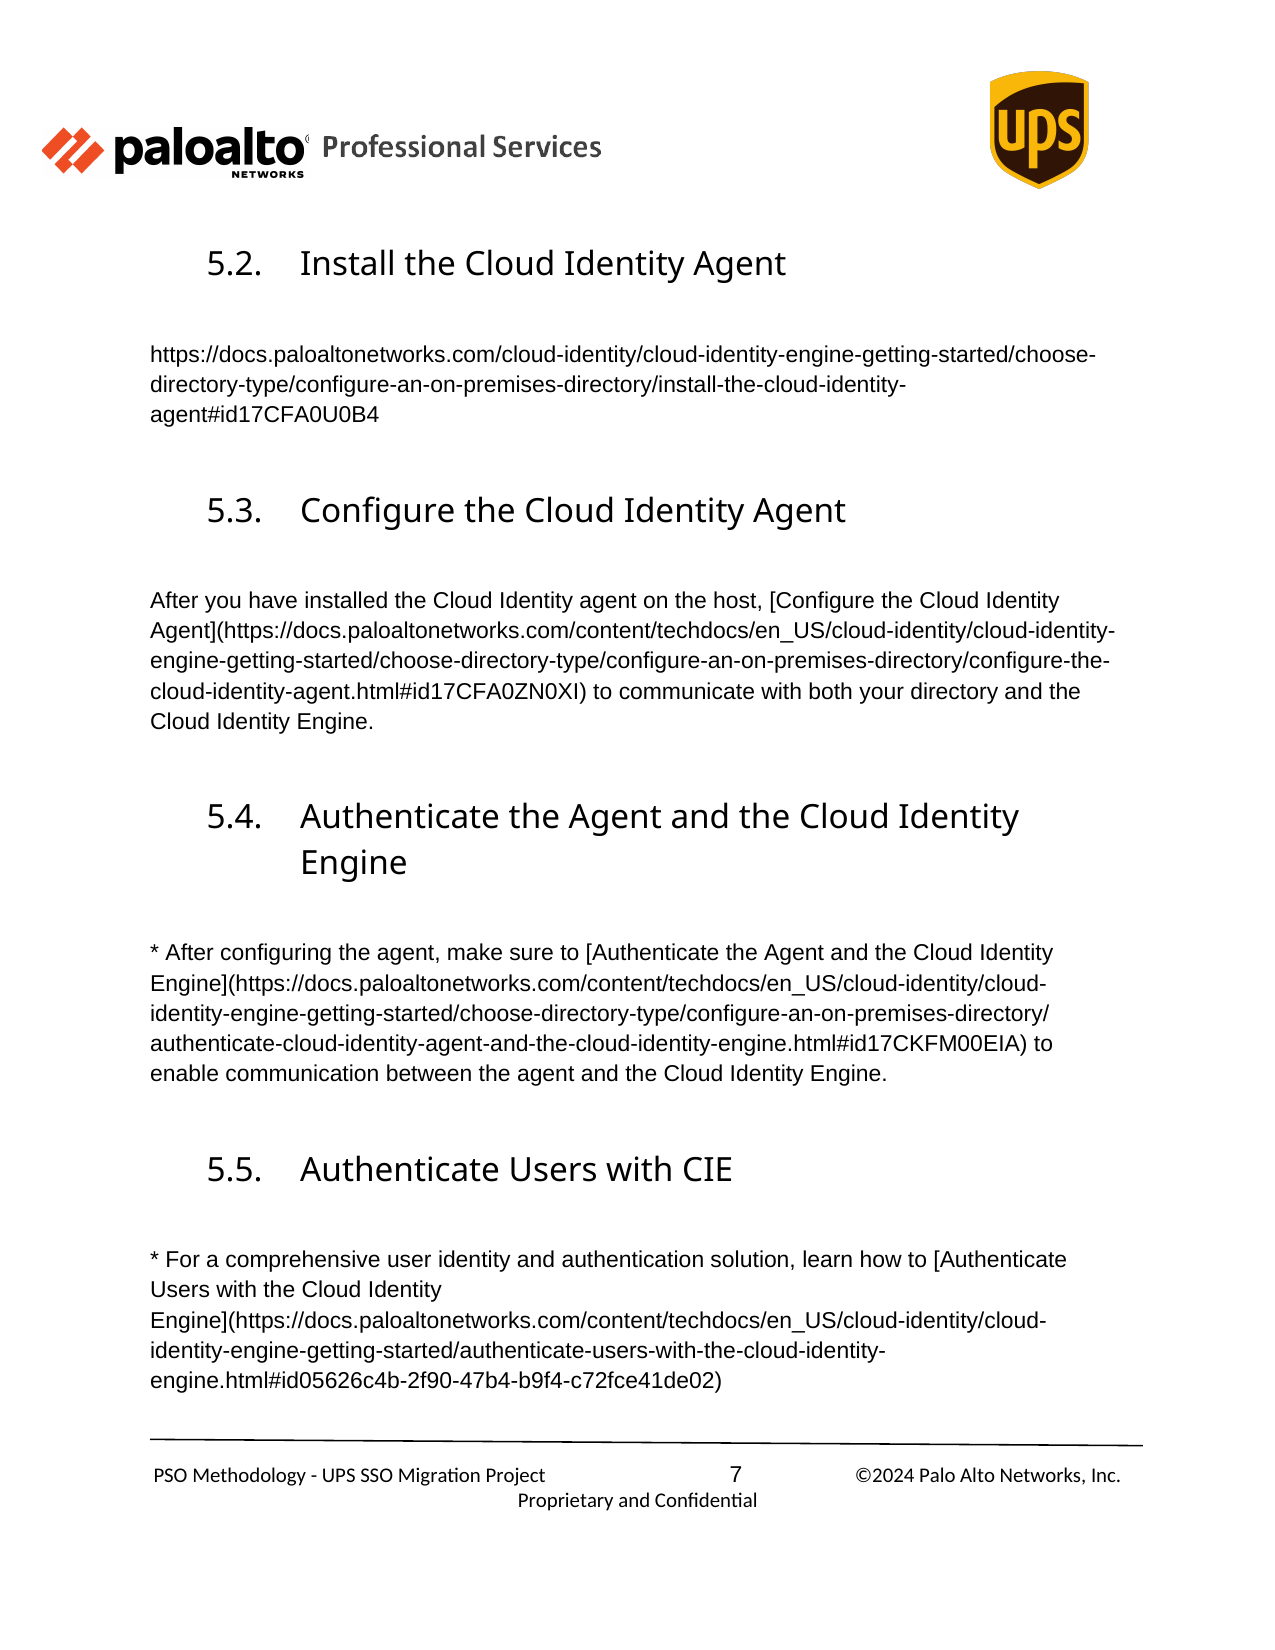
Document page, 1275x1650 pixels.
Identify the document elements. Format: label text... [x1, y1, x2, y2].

subtitle Authenticate Users with CIE [262, 1146, 1125, 1191]
picture [41, 127, 610, 178]
picture [989, 71, 1089, 190]
text * For a comprehensive user identity and authentication solution, learn how to [Authenticate Users with the Cloud Identity Engine](https://docs.paloaltonetworks.com/content/techdocs/en_US/cloud-identity/cloud-identity-engine-getting-started/authenticate-users-with-the-cloud-identity-engine.html#id05626c4b-2f90-47b4-b9f4-c72fce41de02) [150, 1246, 1125, 1393]
subtitle Install the Cloud Identity Agent [262, 240, 1125, 285]
subtitle Configure the Cloud Identity Agent [262, 486, 1125, 532]
text https://docs.paloaltonetworks.com/cloud-identity/cloud-identity-engine-getting-started/choose-directory-type/configure-an-on-premises-directory/install-the-cloud-identity-agent#id17CFA0U0B4 [150, 341, 1125, 427]
text After you have installed the Cloud Identity agent on the host, [Configure the Cloud Identity Agent](https://docs.paloaltonetworks.com/content/techdocs/en_US/cloud-identity/cloud-identity-engine-getting-started/choose-directory-type/configure-an-on-premises-directory/configure-the-cloud-identity-agent.html#id17CFA0ZN0XI) to communicate with both your directory and the Cloud Identity Engine. [150, 587, 1125, 734]
text * After configuring the agent, make sure to [Authenticate the Agent and the Cloud Identity Engine](https://docs.paloaltonetworks.com/content/techdocs/en_US/cloud-identity/cloud-identity-engine-getting-started/choose-directory-type/configure-an-on-premises-directory/authenticate-cloud-identity-agent-and-the-cloud-identity-engine.html#id17CKFM00EIA) to enable communication between the agent and the Cloud Identity Engine. [150, 939, 1125, 1087]
subtitle Authenticate the Agent and the Cloud Identity Engine [262, 793, 1125, 884]
